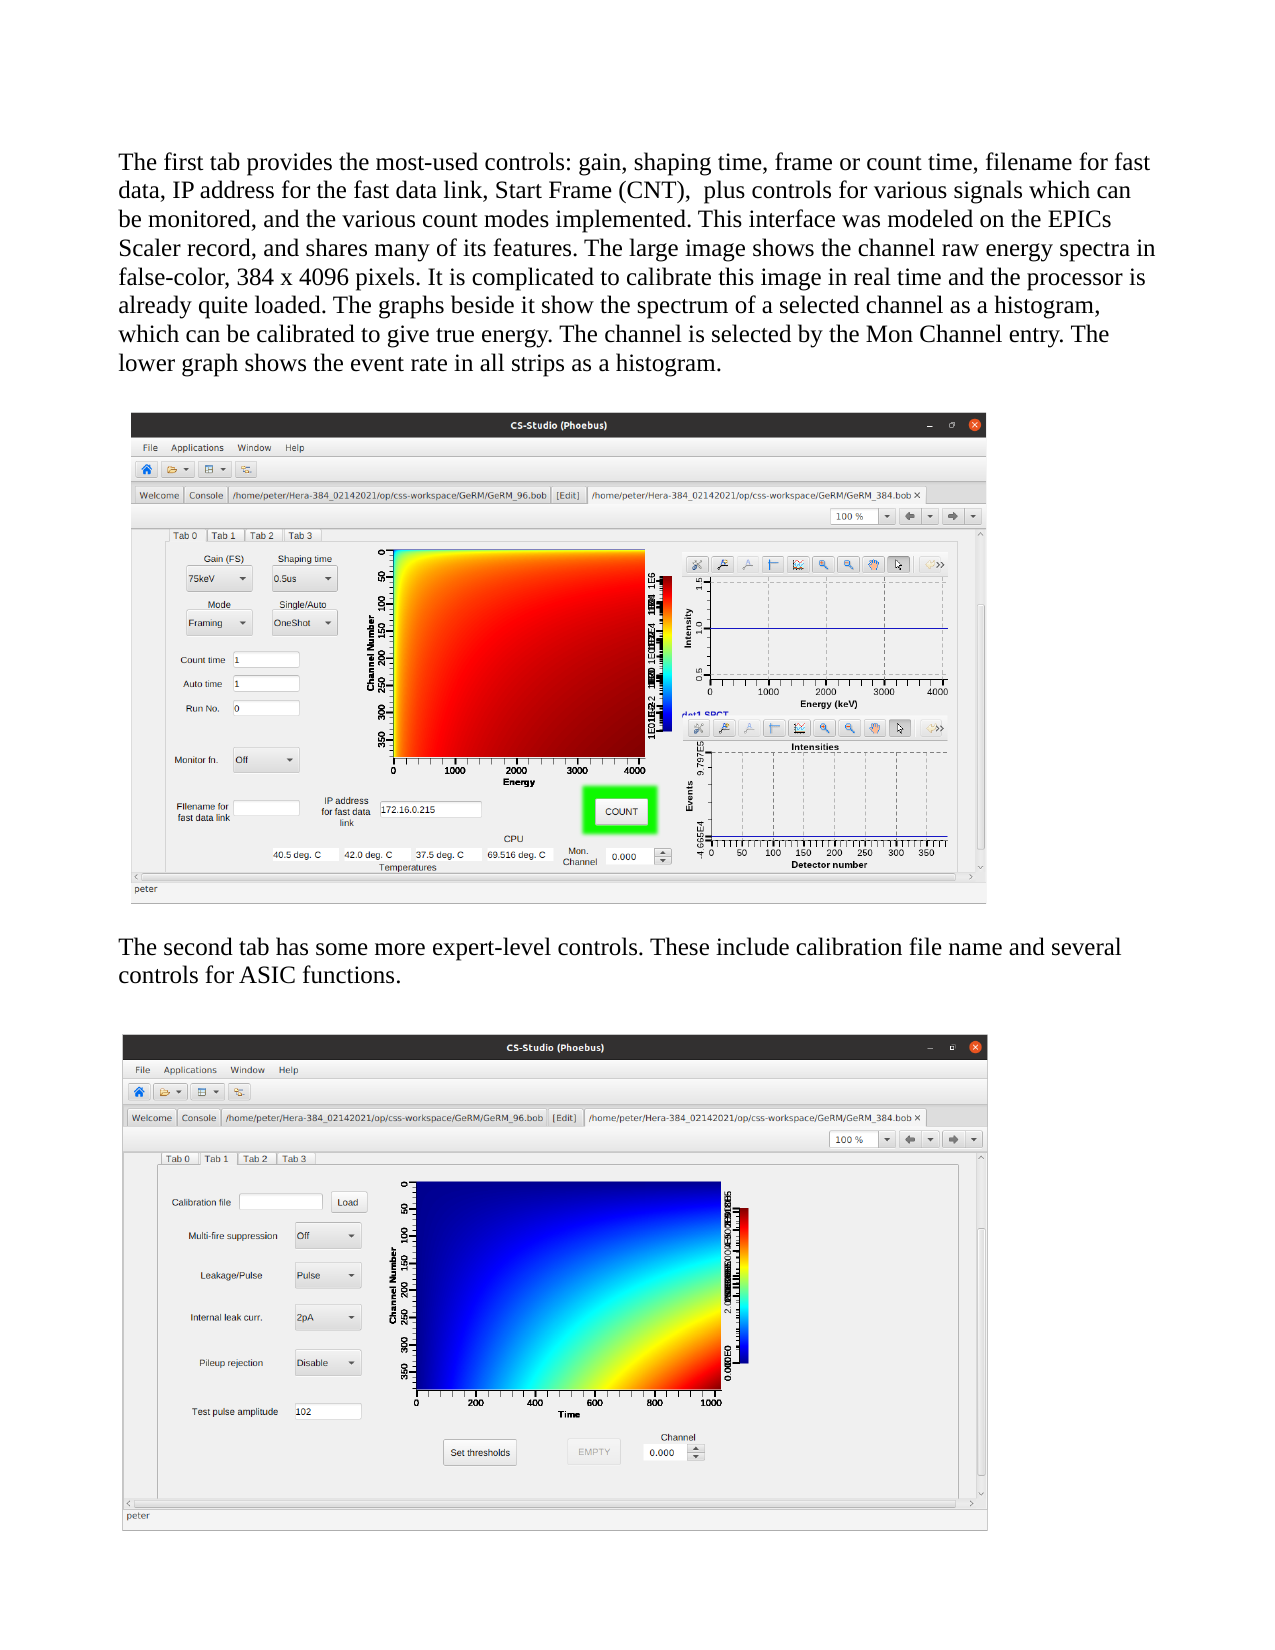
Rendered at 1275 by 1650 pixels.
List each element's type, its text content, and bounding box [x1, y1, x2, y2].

text The first tab provides the most-used controls: gain, shaping time, frame or count time, filename for fast data, IP address for the fast data link, Start Frame (CNT), plus controls for various signals which can be monitored, and the various count modes implemented. This interface was modeled on the EPICs Scaler record, and shares many of its features. The large image shows the channel raw energy spectra in false-color, 384 x 4096 pixels. It is complicated to calibrate this image in real time and the processor is already quite loaded. The graphs beside it show the spectrum of a selected channel as a histogram, which can be calibrated to give true energy. The channel is selected by the Mon Channel entry. The lower graph shows the event rate in all strips as a histogram. [118, 147, 1157, 377]
picture [131, 412, 987, 904]
picture [122, 1034, 988, 1531]
text The second tab has some more expert-level controls. These include calibration file name and several controls for ASIC functions. [118, 932, 1157, 989]
